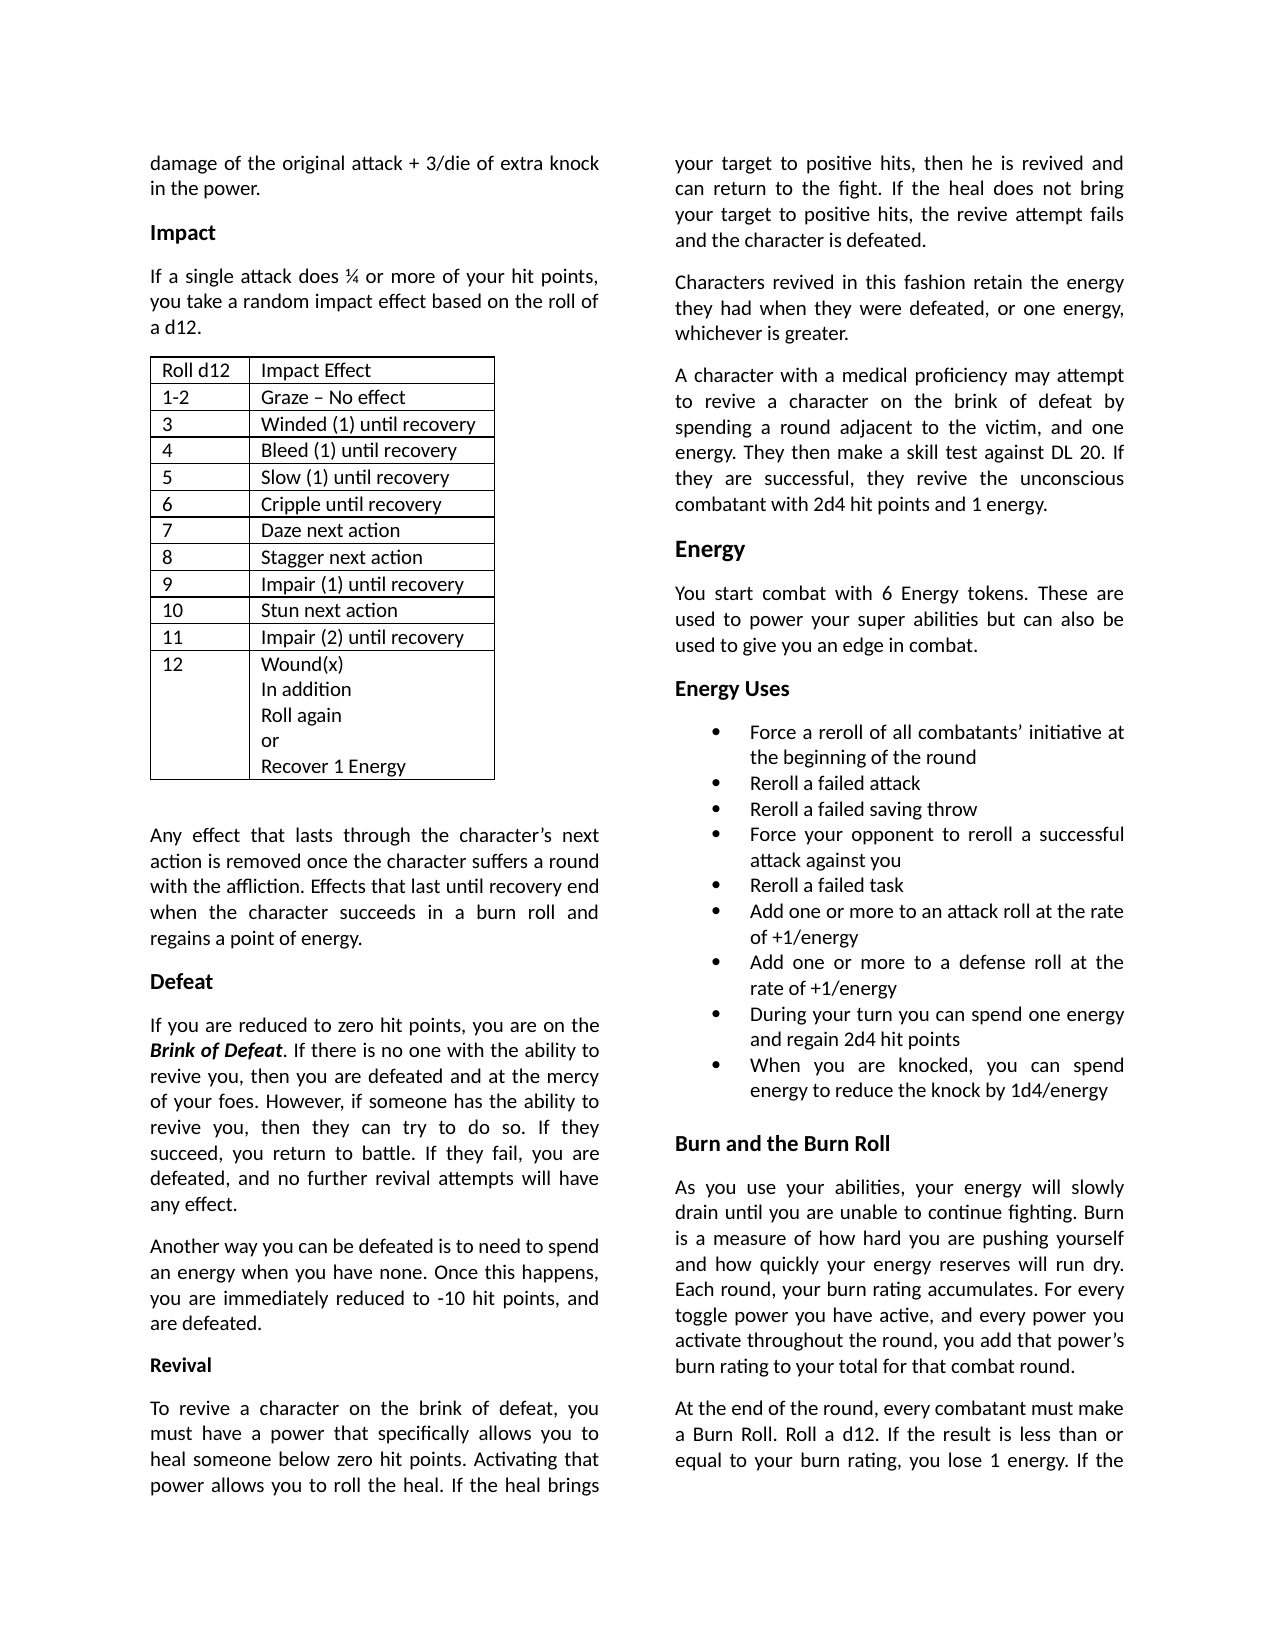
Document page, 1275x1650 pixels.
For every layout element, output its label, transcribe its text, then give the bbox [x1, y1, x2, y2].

text Energy Uses [675, 674, 1125, 702]
table_cell 3 [151, 411, 249, 436]
table_cell 8 [151, 544, 249, 570]
list Force a reroll of all combatants’ initiative at the beginning of the round [712, 719, 1125, 770]
table_cell Stun next action [250, 598, 494, 623]
table_cell Bleed (1) until recovery [250, 438, 494, 463]
text To revive a character on the brink of defeat, you must have a power that specifically allows you to heal someone below zero hit points. Activating that power allows you to roll the heal. If the heal brings [150, 1395, 600, 1497]
table_header Impact Effect [250, 358, 494, 383]
text Any effect that lasts through the character’s next action is removed once the character suffers a round with the affliction. Effects that last until recovery end when the character succeeds in a burn roll and regains a point of energy. [150, 822, 600, 950]
text As you use your abilities, your energy will slowly drain until you are unable to continue fighting. Burn is a measure of how hard you are pushing yourself and how quickly your energy reserves will run dry. Each round, your burn rating accumulates. For every toggle power you have active, and every power you activate throughout the round, you add that power’s burn rating to your total for that combat round. [675, 1174, 1125, 1379]
text Revival [150, 1353, 600, 1378]
table_cell 4 [151, 438, 249, 463]
table_cell 10 [151, 598, 249, 623]
table_cell Daze next action [250, 518, 494, 543]
list Reroll a failed task [712, 873, 1125, 898]
list Reroll a failed saving throw [712, 796, 1125, 821]
table_cell 6 [151, 491, 249, 516]
text A character with a medical proficiency may attempt to revive a character on the brink of defeat by spending a round adjacent to the victim, and one energy. They then make a skill test against DL 20. If they are successful, they revive the unconscious combatant with 2d4 hit points and 1 energy. [675, 363, 1125, 516]
list Force your opponent to reroll a successful attack against you [712, 821, 1125, 872]
text Another way you can be defeated is to need to spend an energy when you have none. Once this happens, you are immediately reduced to -10 hit points, and are defeated. [150, 1233, 600, 1336]
table_cell Slow (1) until recovery [250, 464, 494, 490]
table_cell Cripple until recovery [250, 491, 494, 516]
list During your turn you can spend one energy and regain 2d4 hit points [712, 1001, 1125, 1052]
text If you are reduced to zero hit points, you are on the Brink of Defeat. If there is no one with the ability to revive you, then you are defeated and at the mercy of your foes. However, if someone has the ability to revive you, then they can try to do so. If they succeed, you return to battle. If they fail, you are defeated, and no further revival attempts will have any effect. [150, 1012, 600, 1217]
list Add one or more to a defense roll at the rate of +1/energy [712, 949, 1125, 1001]
table_cell 12 [151, 651, 249, 779]
table_cell 7 [151, 518, 249, 543]
text Energy [675, 533, 1125, 564]
text Burn and the Burn Roll [675, 1129, 1125, 1157]
list Reroll a failed attack [712, 770, 1125, 796]
text Characters revived in this fashion retain the energy they had when they were defeated, or one energy, whichever is greater. [675, 269, 1125, 346]
table_cell 1-2 [151, 384, 249, 410]
table_cell Stagger next action [250, 544, 494, 570]
table_cell Impair (2) until recovery [250, 624, 494, 650]
text your target to positive hits, then he is revived and can return to the fight. If the heal does not bring your target to positive hits, the revive attempt fails and the character is defeated. [675, 150, 1125, 252]
table_header Roll d12 [151, 358, 249, 383]
table_cell 9 [151, 571, 249, 596]
table_cell 5 [151, 464, 249, 490]
text At the end of the round, every combatant must make a Burn Roll. Roll a d12. If the result is less than or equal to your burn rating, you lose 1 energy. If the [675, 1396, 1125, 1472]
list Add one or more to an attack roll at the rate of +1/energy [712, 898, 1125, 949]
text You start combat with 6 Energy tokens. These are used to power your super abilities but can also be used to give you an edge in combat. [675, 581, 1125, 657]
text If a single attack does ¼ or more of your hit points, you take a random impact effect based on the roll of a d12. [150, 263, 600, 339]
text Impact [150, 218, 600, 246]
table_cell Wound(x) In addition Roll again or Recover 1 Energy [250, 651, 494, 779]
table_cell 11 [151, 624, 249, 650]
list When you are knocked, you can spend energy to reduce the knock by 1d4/energy [712, 1052, 1125, 1103]
table_cell Winded (1) until recovery [250, 411, 494, 436]
text Defeat [150, 967, 600, 995]
table_cell Graze – No effect [250, 384, 494, 410]
text damage of the original attack + 3/die of extra knock in the power. [150, 150, 600, 201]
table_cell Impair (1) until recovery [250, 571, 494, 596]
